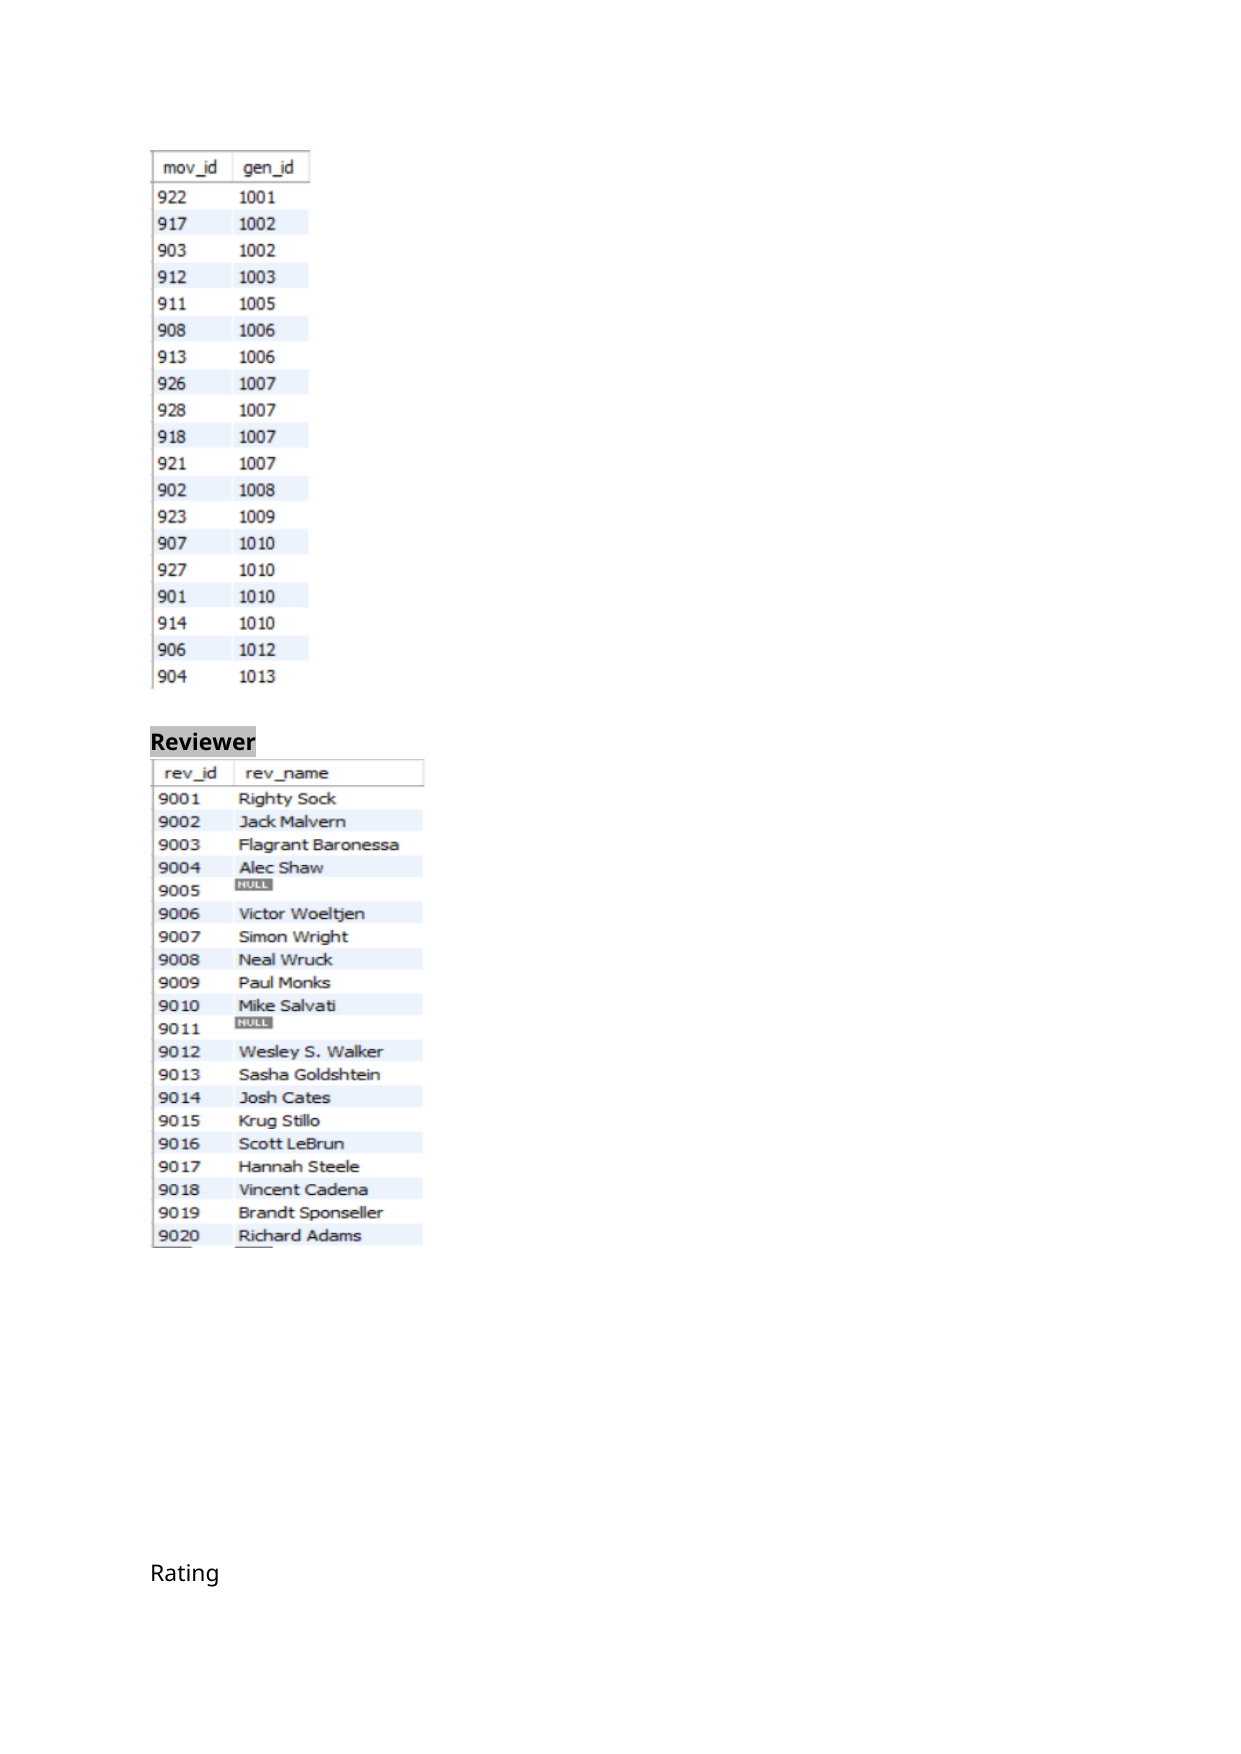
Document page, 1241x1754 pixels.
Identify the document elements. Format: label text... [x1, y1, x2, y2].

text Reviewer [150, 726, 1090, 757]
picture [150, 150, 324, 690]
text Rating [150, 1557, 1090, 1588]
picture [150, 759, 427, 1248]
